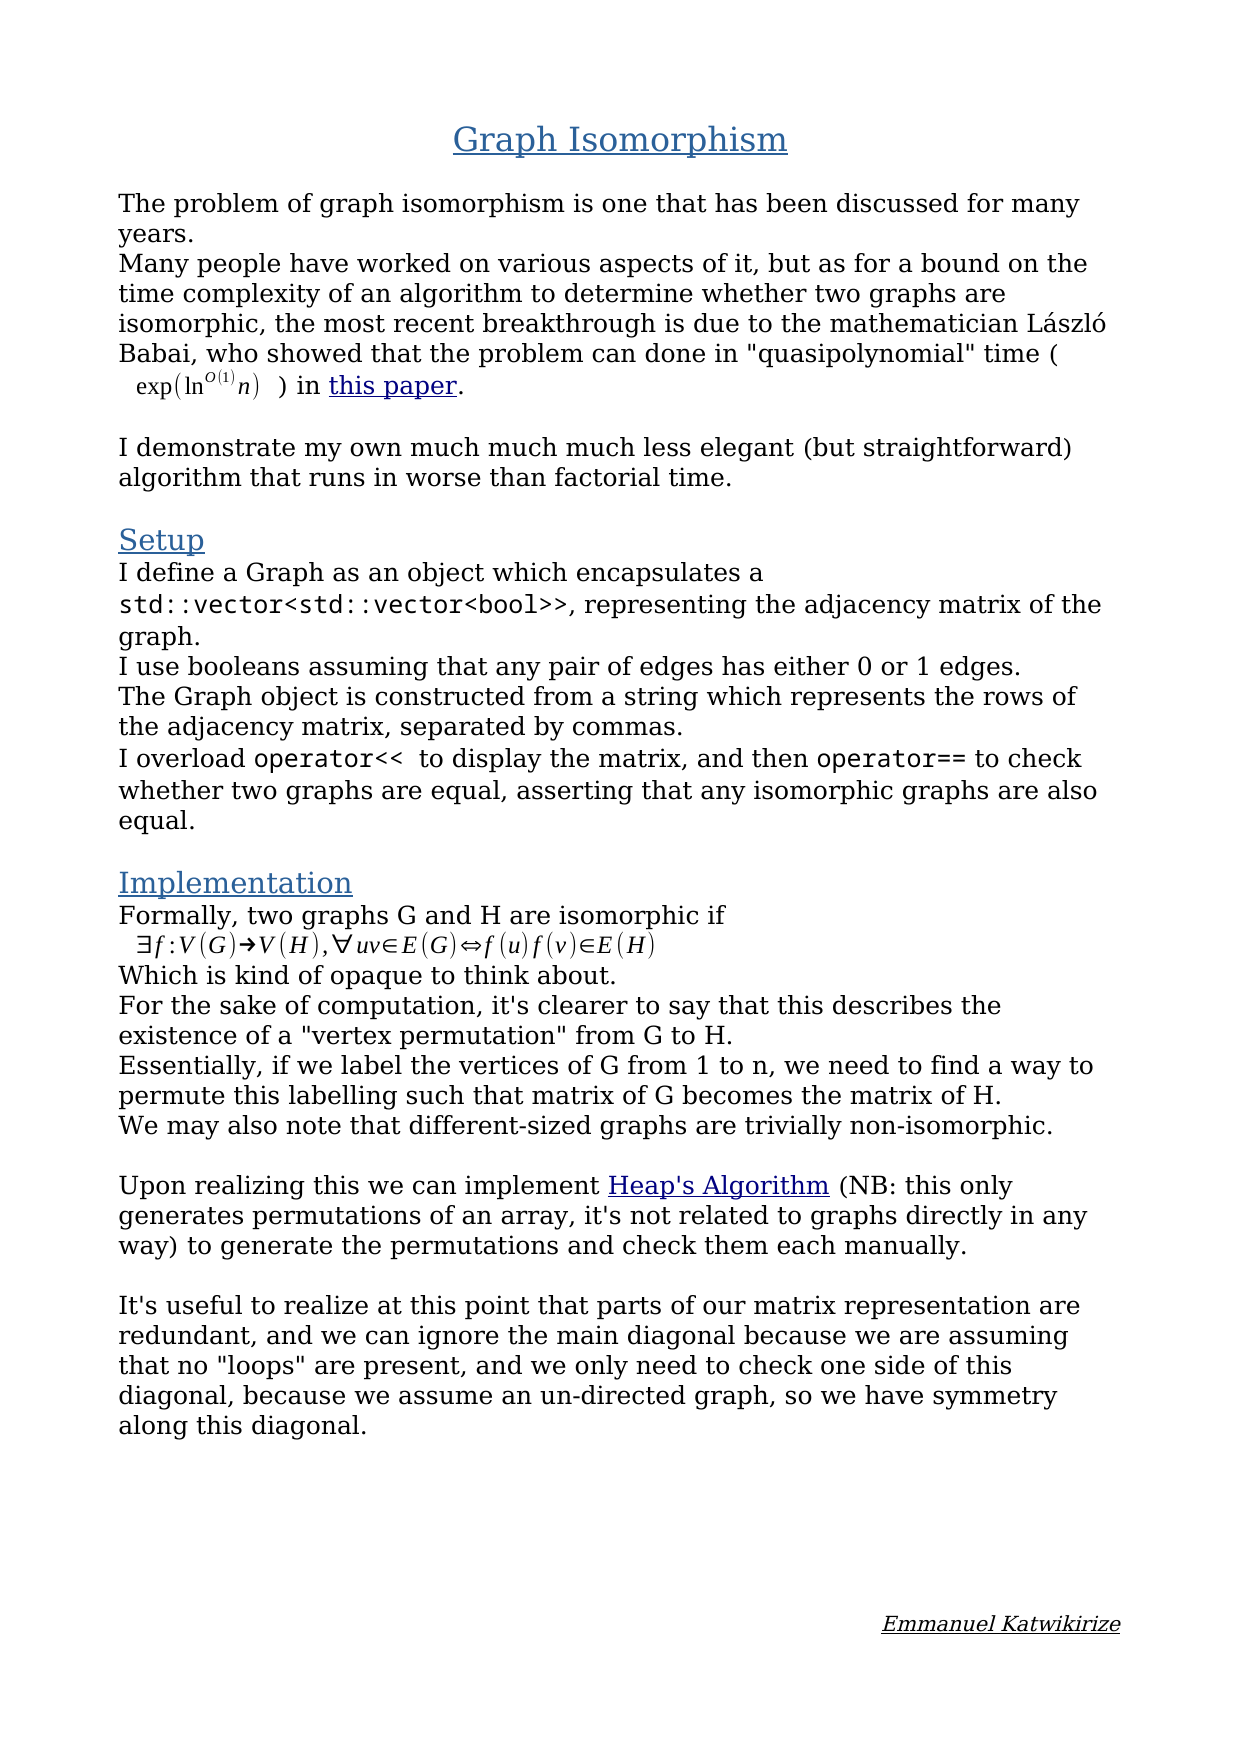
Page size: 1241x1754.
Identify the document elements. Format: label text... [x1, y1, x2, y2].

text I demonstrate my own much much much less elegant (but straightforward) algorithm that runs in worse than factorial time. [118, 431, 1122, 491]
text The Graph object is constructed from a string which represents the rows of the adjacency matrix, separated by commas. [118, 681, 1122, 741]
text The problem of graph isomorphism is one that has been discussed for many years. [118, 188, 1122, 248]
text Formally, two graphs G and H are isomorphic if [118, 899, 1122, 959]
text Many people have worked on various aspects of it, but as for a bound on the time complexity of an algorithm to determine whether two graphs are isomorphic, the most recent breakthrough is due to the mathematician László Babai, who showed that the problem can done in "quasipolynomial" time () in this paper. [118, 248, 1122, 401]
text For the sake of computation, it's clearer to say that this describes the existence of a "vertex permutation" from G to H. [118, 989, 1122, 1049]
text Implementation [118, 864, 1122, 899]
text Upon realizing this we can implement Heap's Algorithm (NB: this only generates permutations of an array, it's not related to graphs directly in any way) to generate the permutations and check them each manually. [118, 1169, 1122, 1259]
text Setup [118, 521, 1122, 556]
text I use booleans assuming that any pair of edges has either 0 or 1 edges. [118, 651, 1122, 681]
text Essentially, if we label the vertices of G from 1 to n, we need to find a way to permute this labelling such that matrix of G becomes the matrix of H. [118, 1049, 1122, 1109]
text I define a Graph as an object which encapsulates a std::vector<std::vector<bool>>, representing the adjacency matrix of the graph. [118, 556, 1122, 651]
text Graph Isomorphism [118, 118, 1122, 158]
text Which is kind of opaque to think about. [118, 959, 1122, 989]
text I overload operator<< to display the matrix, and then operator== to check whether two graphs are equal, asserting that any isomorphic graphs are also equal. [118, 741, 1122, 834]
text We may also note that different-sized graphs are trivially non-isomorphic. [118, 1109, 1122, 1139]
text It's useful to realize at this point that parts of our matrix representation are redundant, and we can ignore the main diagonal because we are assuming that no "loops" are present, and we only need to check one side of this diagonal, because we assume an un-directed graph, so we have symmetry along this diagonal. [118, 1289, 1122, 1439]
